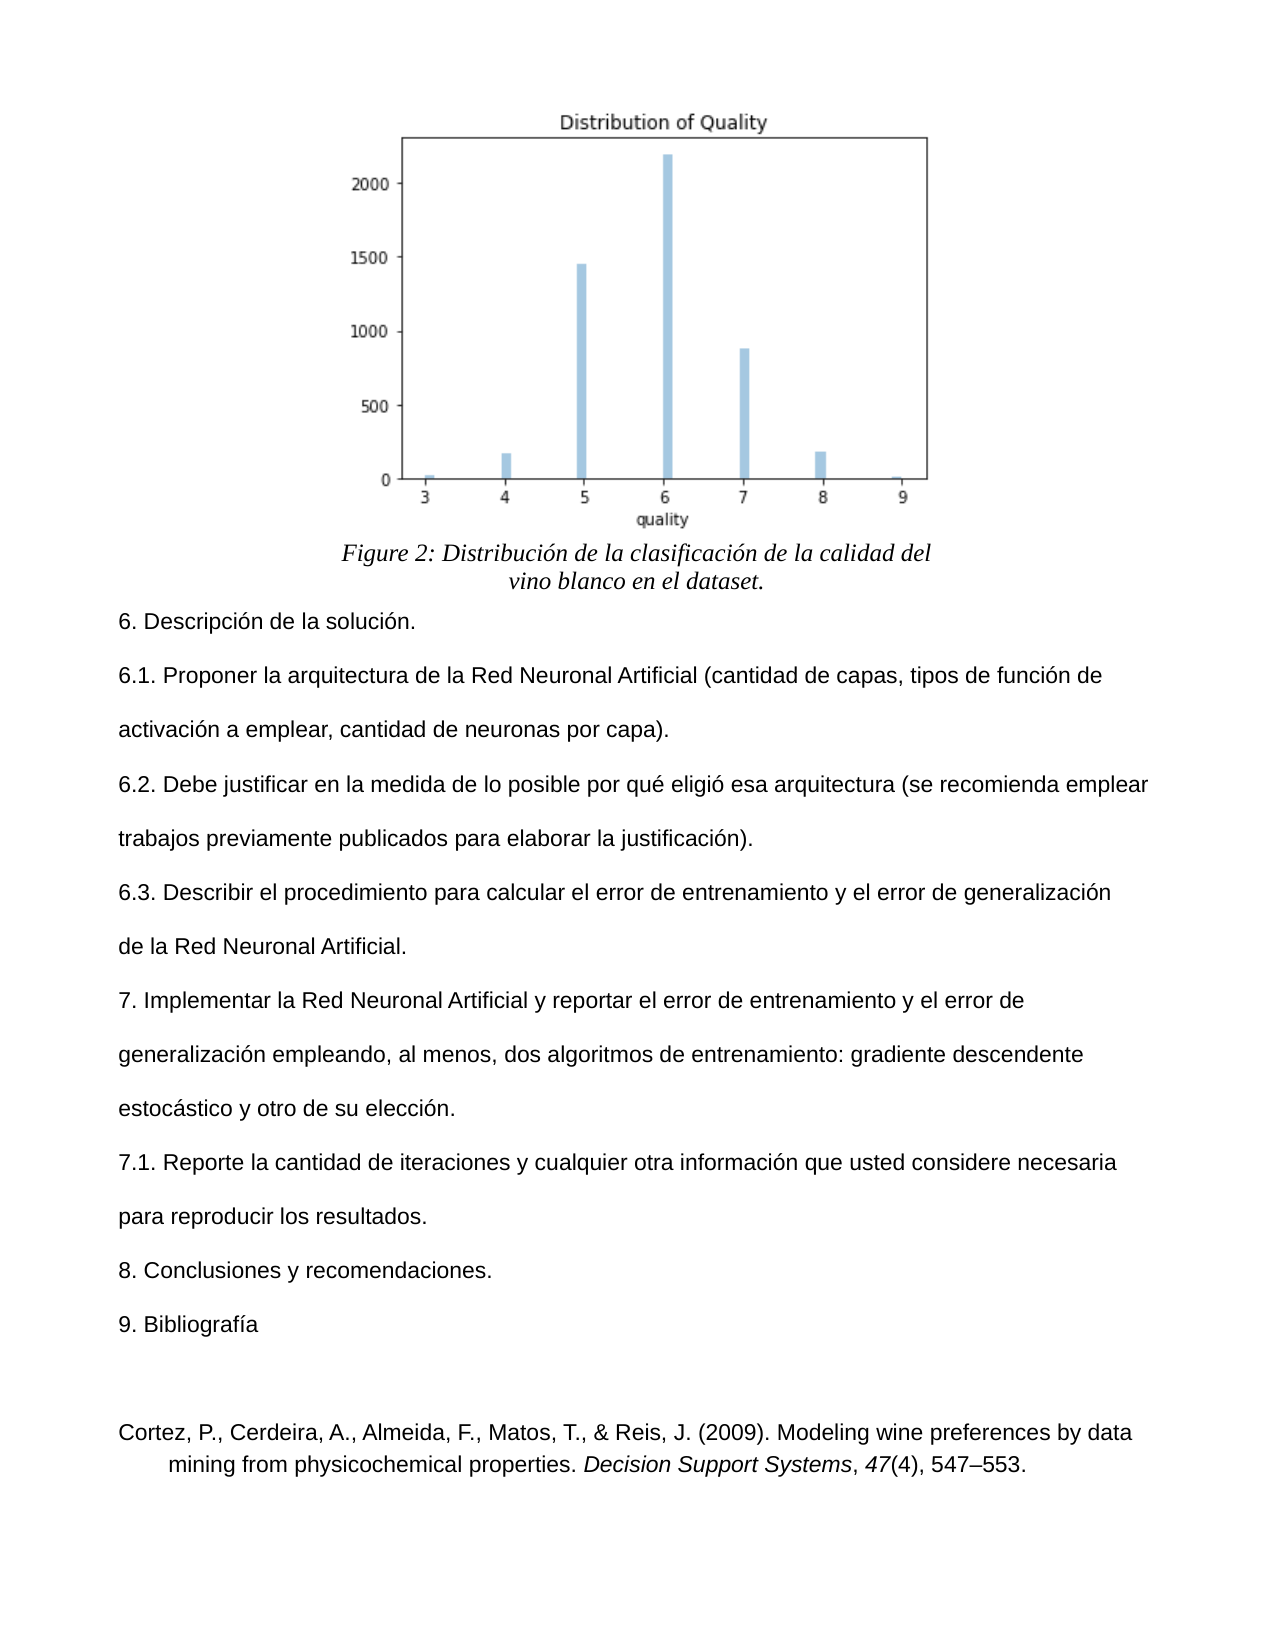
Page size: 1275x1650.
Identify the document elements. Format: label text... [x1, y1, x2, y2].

text 7.1. Reporte la cantidad de iteraciones y cualquier otra información que usted considere necesaria [118, 1149, 1157, 1175]
text 6.3. Describir el procedimiento para calcular el error de entrenamiento y el error de generalización [118, 879, 1157, 905]
text activación a emplear, cantidad de neuronas por capa). [118, 716, 1157, 743]
text 8. Conclusiones y recomendaciones. [118, 1257, 1157, 1283]
picture [339, 103, 936, 538]
text 7. Implementar la Red Neuronal Artificial y reportar el error de entrenamiento y el error de [118, 987, 1157, 1013]
text para reproducir los resultados. [118, 1203, 1157, 1229]
text estocástico y otro de su elección. [118, 1095, 1157, 1121]
text 6.1. Proponer la arquitectura de la Red Neuronal Artificial (cantidad de capas, tipos de función de [118, 662, 1157, 689]
text 9. Bibliografía [118, 1311, 1157, 1337]
text trabajos previamente publicados para elaborar la justificación). [118, 824, 1157, 851]
text 6. Descripción de la solución. [118, 608, 1157, 635]
text 6.2. Debe justificar en la medida de lo posible por qué eligió esa arquitectura (se recomienda emplear [118, 771, 1157, 797]
text Cortez, P., Cerdeira, A., Almeida, F., Matos, T., & Reis, J. (2009). Modeling wine preferences by data mining from physicochemical properties. Decision Support Systems, 47(4), 547–553. [118, 1419, 1157, 1477]
text de la Red Neuronal Artificial. [118, 933, 1157, 959]
text generalización empleando, al menos, dos algoritmos de entrenamiento: gradiente descendente [118, 1041, 1157, 1067]
text Figure 2: Distribución de la clasificación de la calidad del vino blanco en el dataset. [340, 538, 935, 595]
